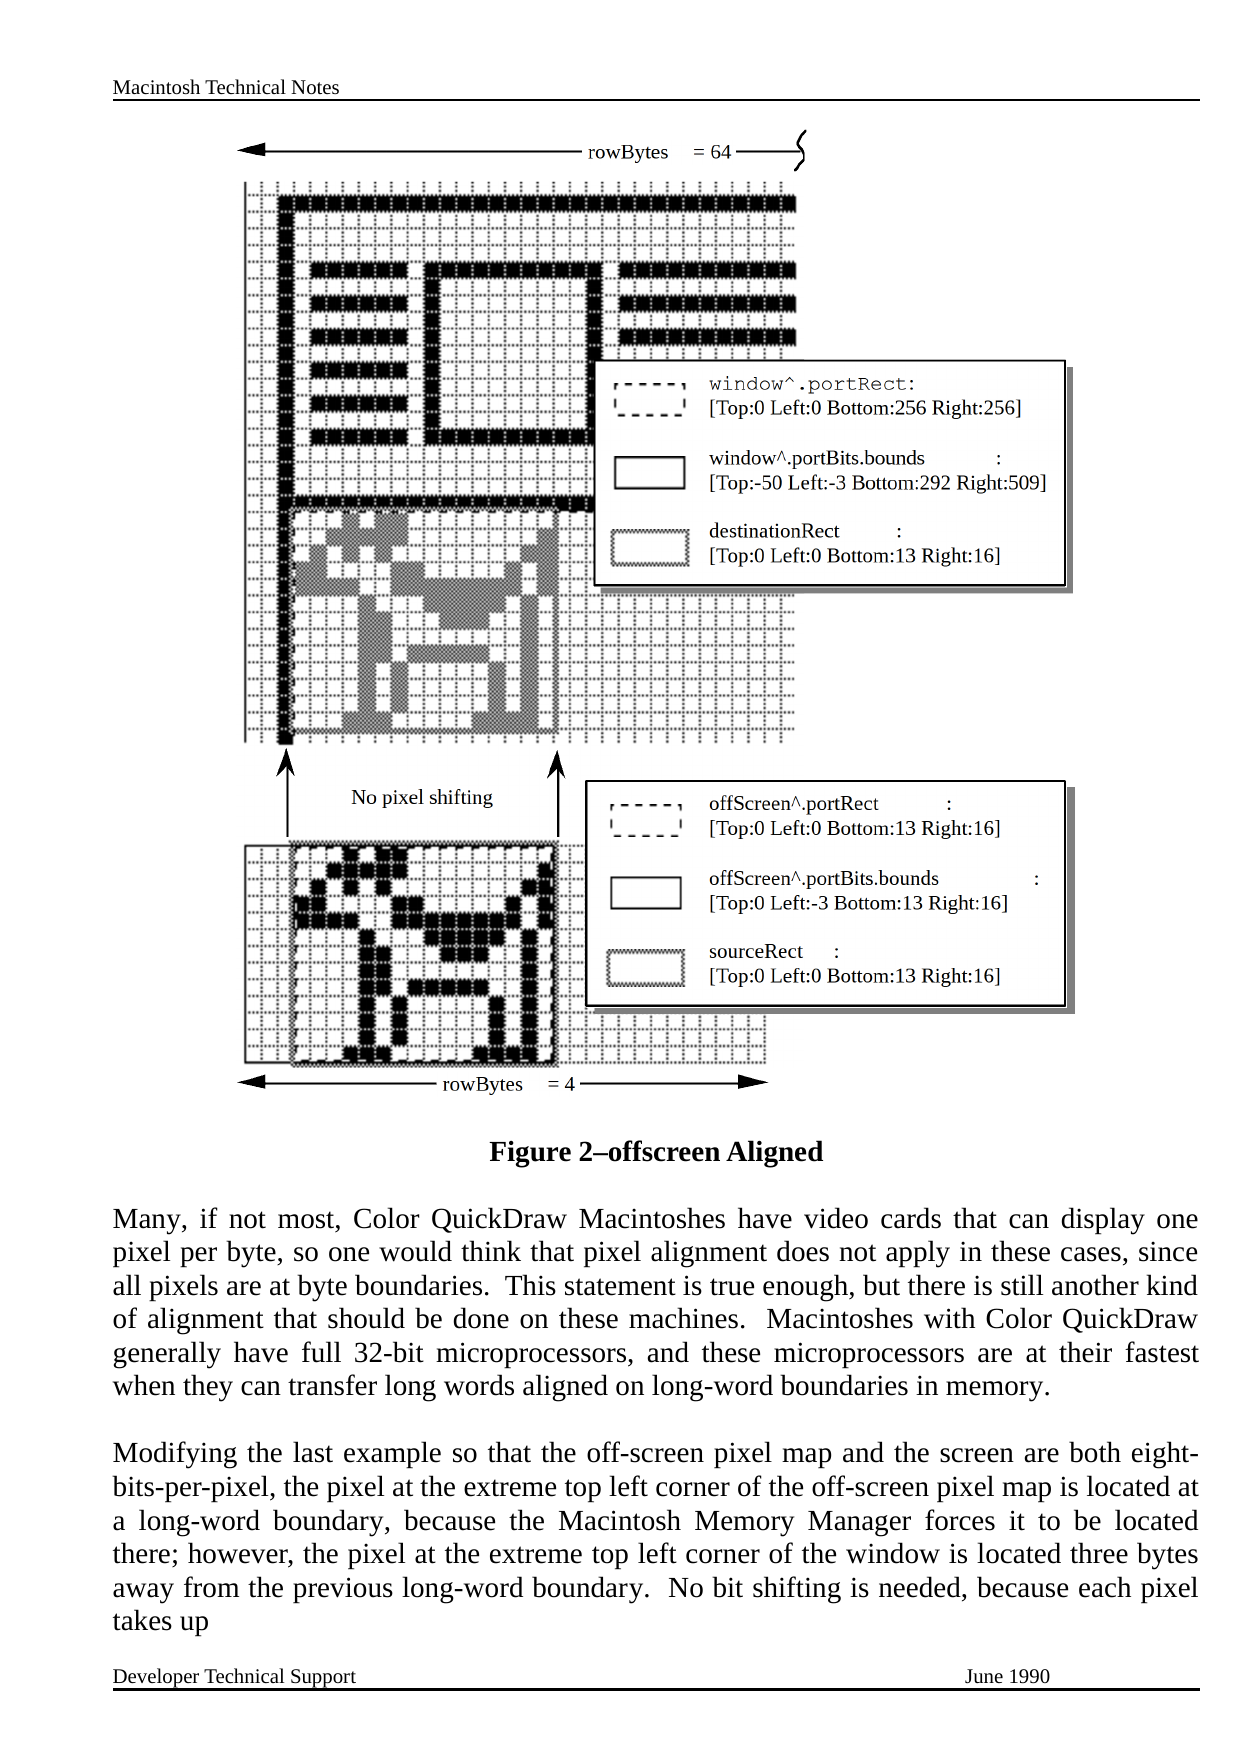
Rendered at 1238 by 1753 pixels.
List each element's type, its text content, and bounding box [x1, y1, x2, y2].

text Many, if not most, Color QuickDraw Macintoshes have video cards that can display one pixel per byte, so one would think that pixel alignment does not apply in these cases, since all pixels are at byte boundaries. This statement is true enough, but there is still another kind of alignment that should be done on these machines. Macintoshes with Color QuickDraw generally have full 32-bit microprocessors, and these microprocessors are at their fastest when they can transfer long words aligned on long-word boundaries in memory. [112, 1201, 1200, 1402]
text Figure 2–offscreen Aligned [112, 1134, 1200, 1167]
text Modifying the last example so that the off-screen pixel map and the screen are both eight-bits-per-pixel, the pixel at the extreme top left corner of the off-screen pixel map is located at a long-word boundary, because the Macintosh Memory Manager forces it to be located there; however, the pixel at the extreme top left corner of the window is located three bytes away from the previous long-word boundary. No bit shifting is needed, because each pixel takes up [112, 1436, 1200, 1637]
picture [234, 125, 1079, 1101]
